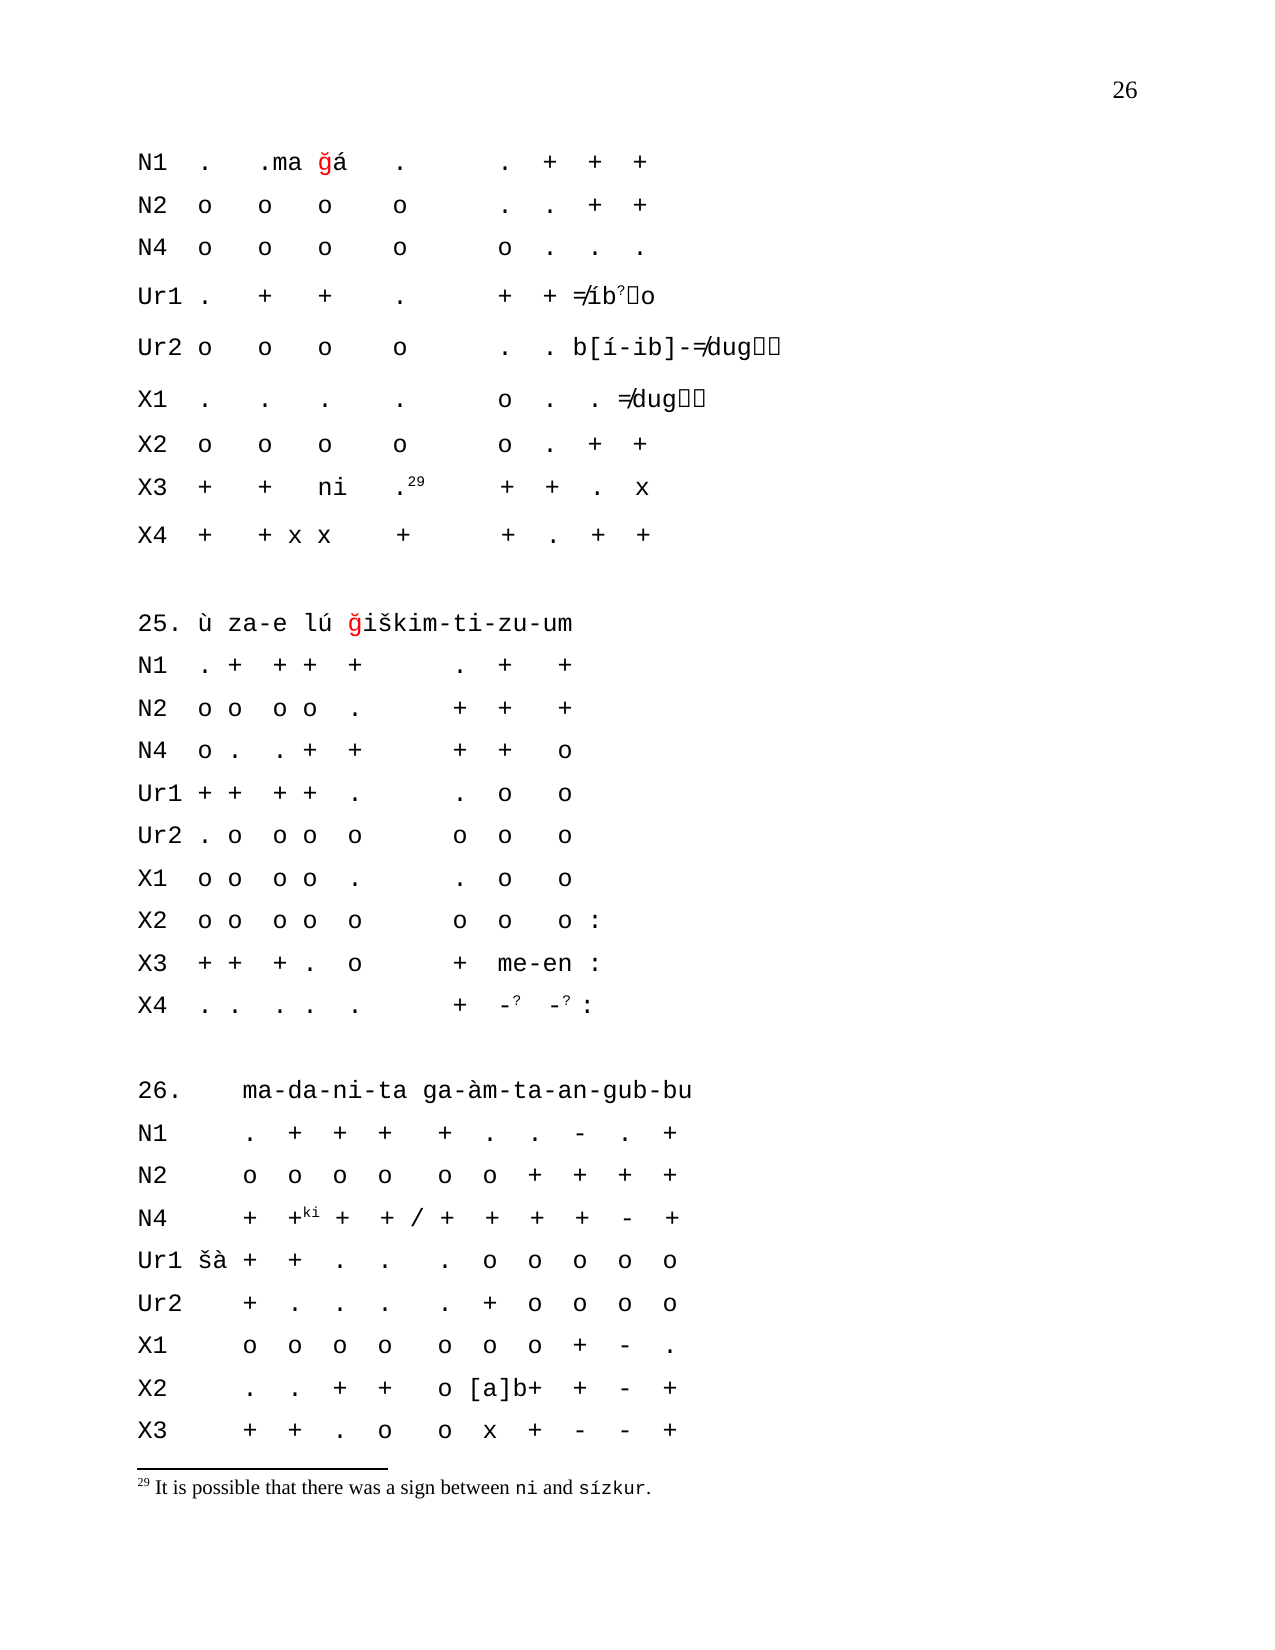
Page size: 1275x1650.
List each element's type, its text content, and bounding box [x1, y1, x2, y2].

text X4 + + x x + + . + + [137, 517, 1138, 551]
text N1 . + + + + . + + [137, 653, 1138, 681]
text X3 + + + . o + me-en : [137, 950, 1138, 979]
text Ur1 šà + + . . . o o o o o [137, 1248, 1138, 1276]
text It is possible that there was a sign between ni and sízkur. [137, 1475, 1138, 1500]
text Ur2 o o o o . . b[í-ib]-≠dug [137, 329, 1138, 363]
text N4 + +ki + + / + + + + - + [137, 1205, 1138, 1234]
text X1 o o o o . . o o [137, 865, 1138, 894]
text X1 o o o o o o o + - . [137, 1333, 1138, 1361]
text N2 o o o o o o + + + + [137, 1163, 1138, 1191]
text Ur1 . + + . + + ≠íb?o [137, 277, 1138, 312]
text Ur2 . o o o o o o o [137, 823, 1138, 851]
text N2 o o o o . . + + [137, 192, 1138, 221]
text X3 + + ni . + + . x [137, 474, 1138, 502]
text X2 o o o o o o o o : [137, 908, 1138, 936]
text Ur2 + . . . . + o o o o [137, 1290, 1138, 1319]
text N1 . + + + + . . - . + [137, 1120, 1138, 1149]
text N1 . .ma ğá . . + + + [137, 150, 1138, 178]
text Ur1 + + + + . . o o [137, 780, 1138, 809]
text N2 o o o o . + + + [137, 695, 1138, 724]
text X1 . . . . o . . ≠dug [137, 380, 1138, 414]
text X3 + + . o o x + - - + [137, 1418, 1138, 1446]
text X2 o o o o o . + + [137, 432, 1138, 460]
text 26. ma-da-ni-ta ga-àm-ta-an-gub-bu [137, 1078, 1138, 1106]
text X4 . . . . . + -? -? : [137, 993, 1138, 1021]
text N4 o . . + + + + o [137, 738, 1138, 766]
text N4 o o o o o . . . [137, 235, 1138, 263]
text 25. ù za-e lú ğiškim-ti-zu-um [137, 610, 1138, 639]
text X2 . . + + o [a]b+ + - + [137, 1375, 1138, 1404]
